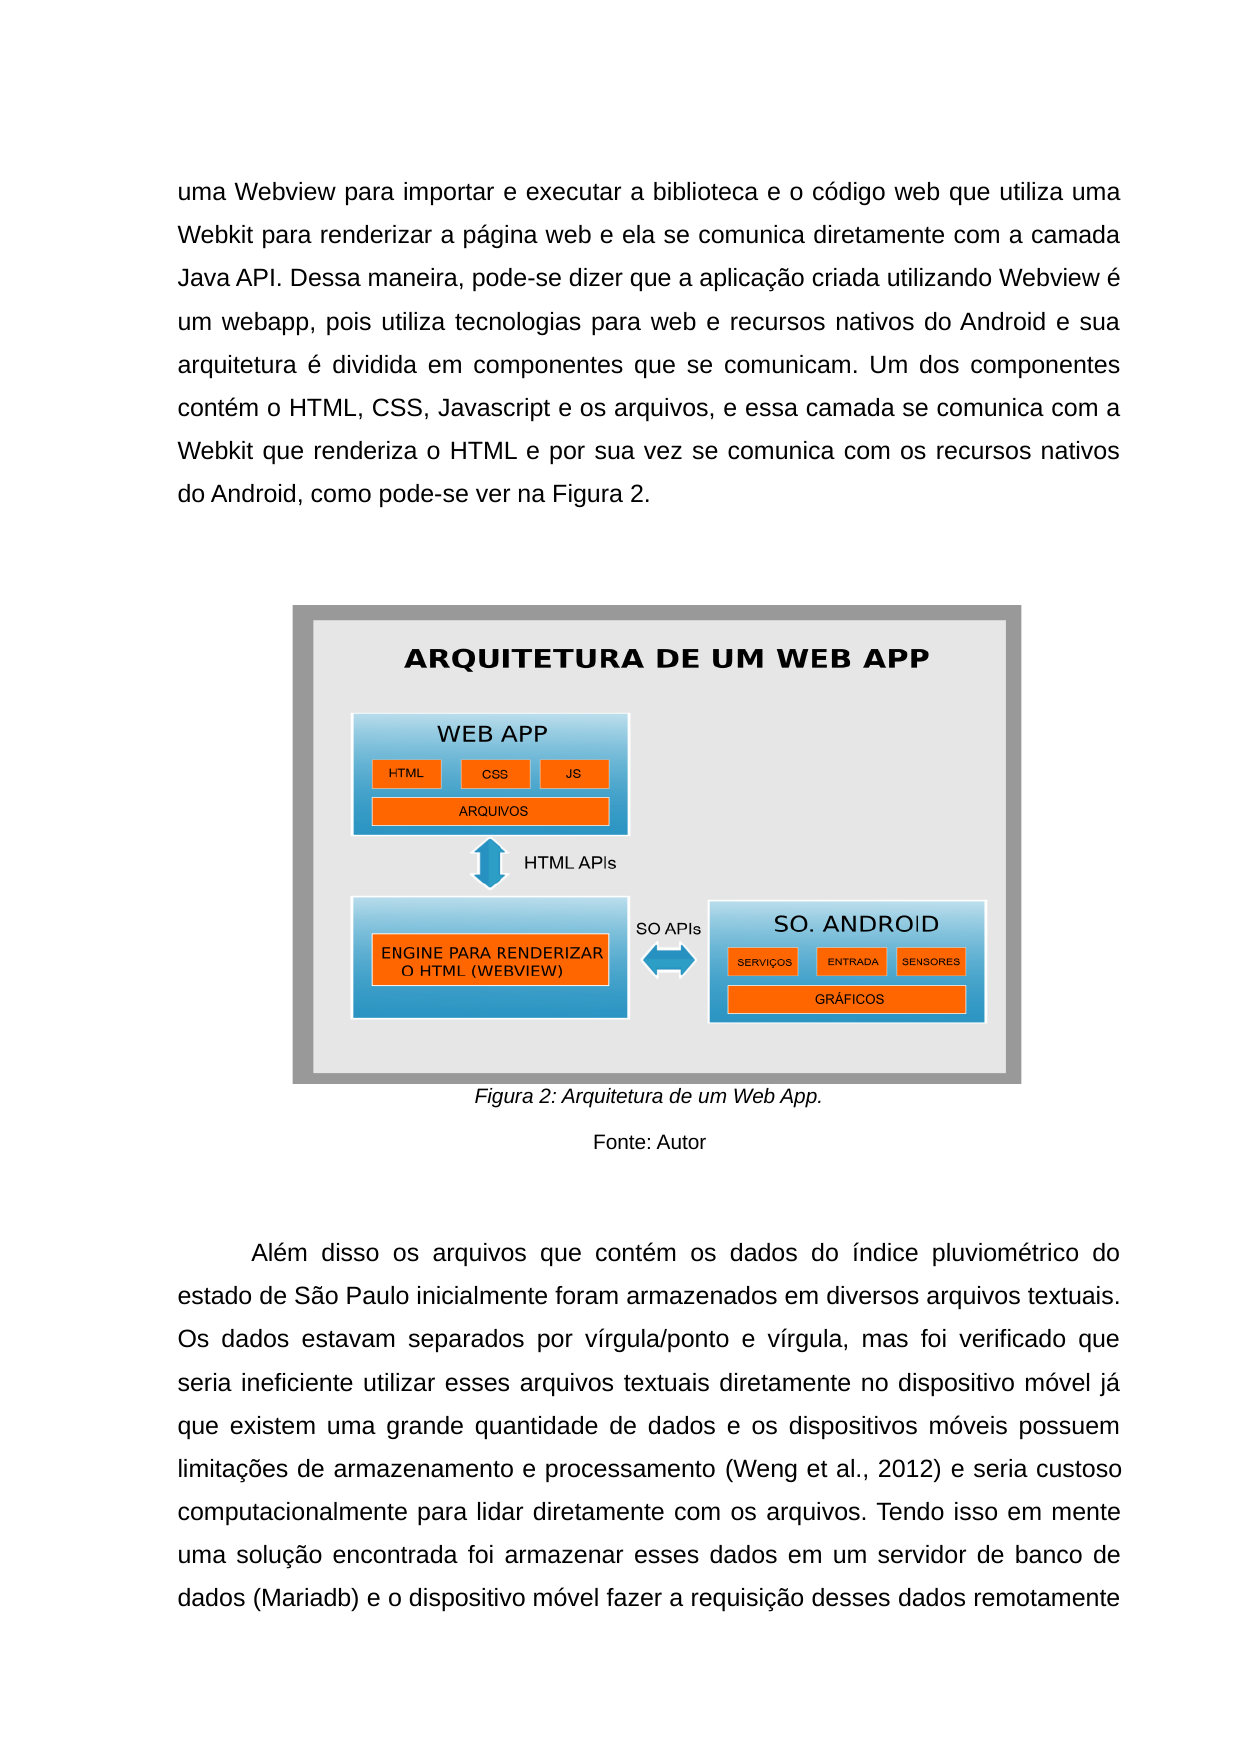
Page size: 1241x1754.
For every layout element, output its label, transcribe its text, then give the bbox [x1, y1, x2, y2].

text Figura 2: Arquitetura de um Web App. [262, 607, 1037, 1107]
text Além disso os arquivos que contém os dados do índice pluviométrico do estado de São Paulo inicialmente foram armazenados em diversos arquivos textuais. Os dados estavam separados por vírgula/ponto e vírgula, mas foi verificado que seria ineficiente utilizar esses arquivos textuais diretamente no dispositivo móvel já que existem uma grande quantidade de dados e os dispositivos móveis possuem limitações de armazenamento e processamento (Weng et al., 2012) e seria custoso computacionalmente para lidar diretamente com os arquivos. Tendo isso em mente uma solução encontrada foi armazenar esses dados em um servidor de banco de dados (Mariadb) e o dispositivo móvel fazer a requisição desses dados remotamente [177, 1238, 1122, 1612]
text Fonte: Autor [177, 1130, 1122, 1154]
text uma Webview para importar e executar a biblioteca e o código web que utiliza uma Webkit para renderizar a página web e ela se comunica diretamente com a camada Java API. Dessa maneira, pode-se dizer que a aplicação criada utilizando Webview é um webapp, pois utiliza tecnologias para web e recursos nativos do Android e sua arquitetura é dividida em componentes que se comunicam. Um dos componentes contém o HTML, CSS, Javascript e os arquivos, e essa camada se comunica com a Webkit que renderiza o HTML e por sua vez se comunica com os recursos nativos do Android, como pode-se ver na Figura 2. [177, 177, 1122, 508]
picture [292, 605, 1022, 1084]
